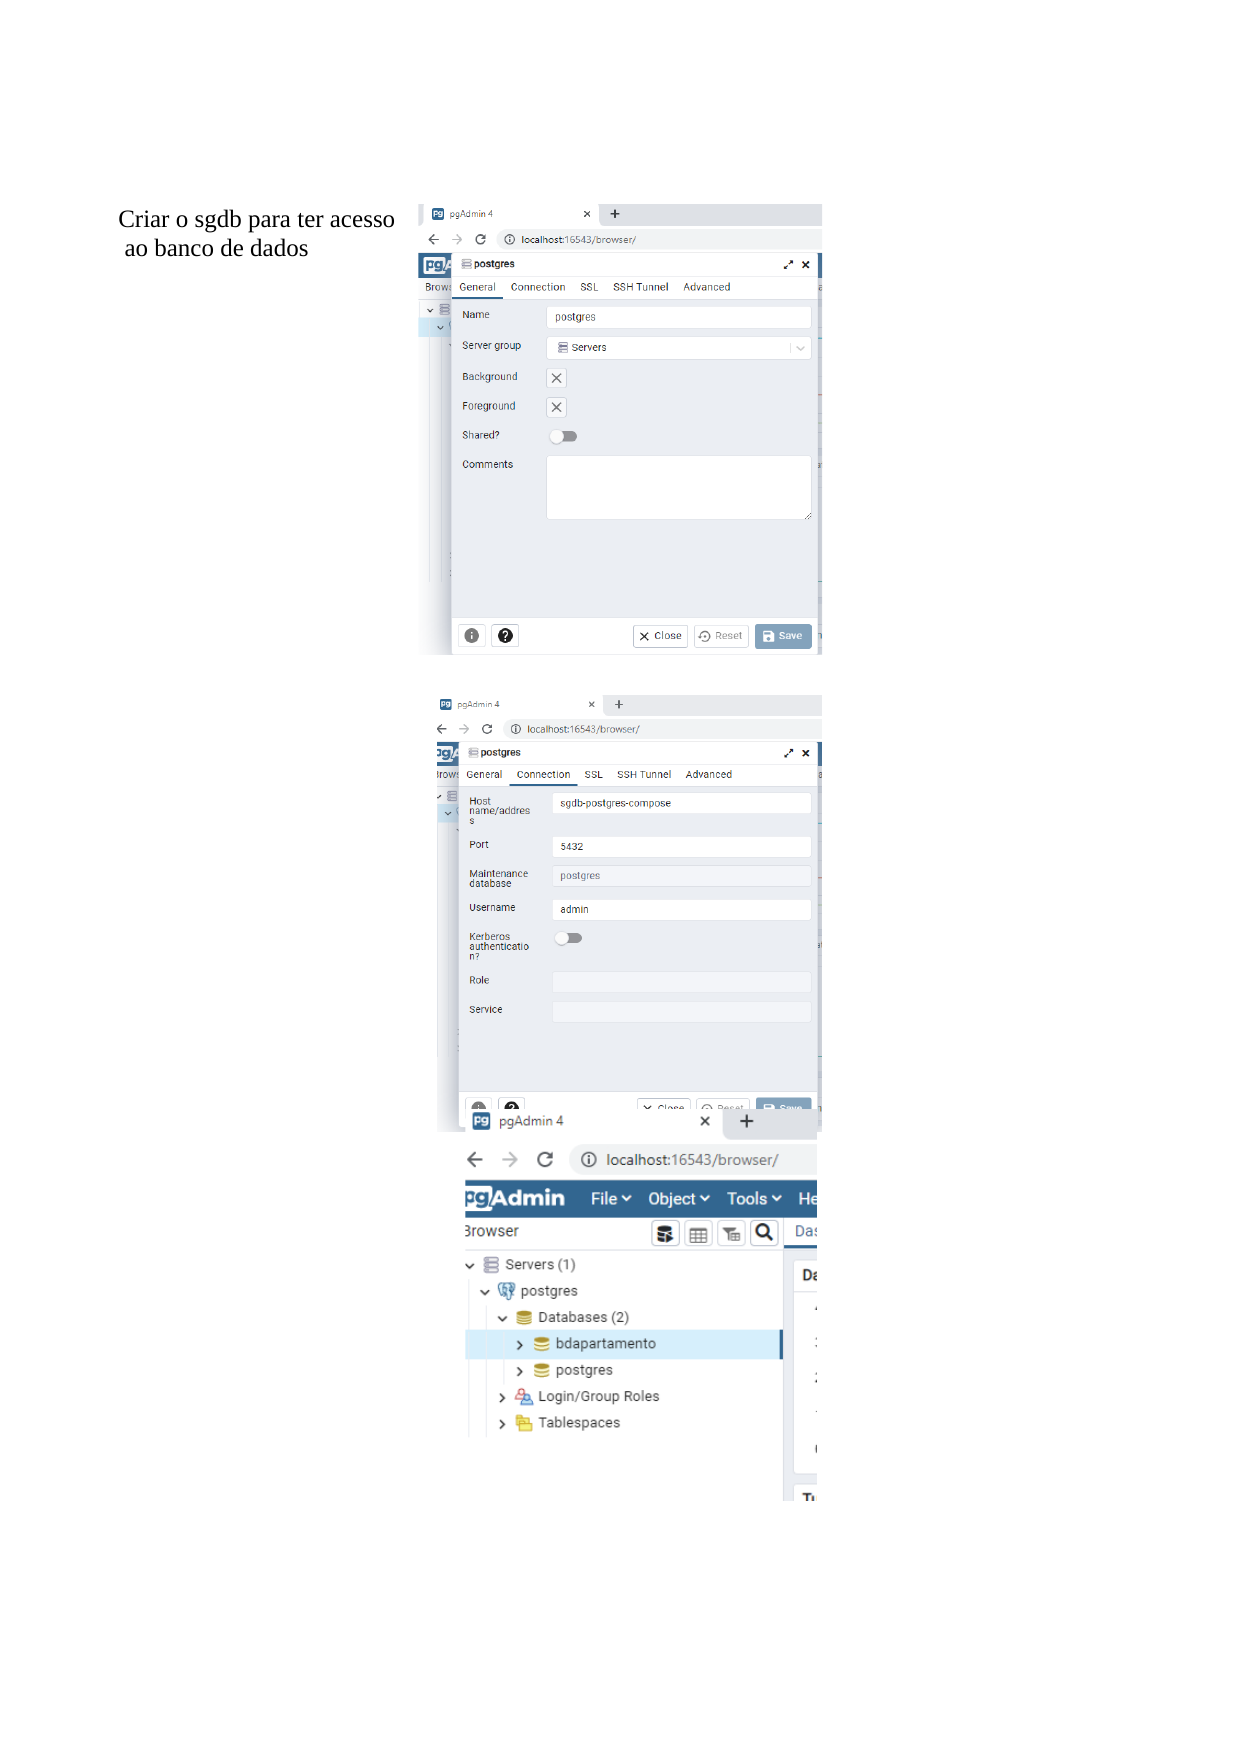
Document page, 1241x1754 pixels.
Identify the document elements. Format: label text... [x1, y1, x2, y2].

picture [437, 695, 822, 1501]
picture [418, 204, 823, 655]
text Criar o sgdb para ter acesso [118, 204, 418, 233]
text [823, 204, 1122, 233]
text [823, 233, 1122, 262]
text ao banco de dados [118, 233, 418, 262]
